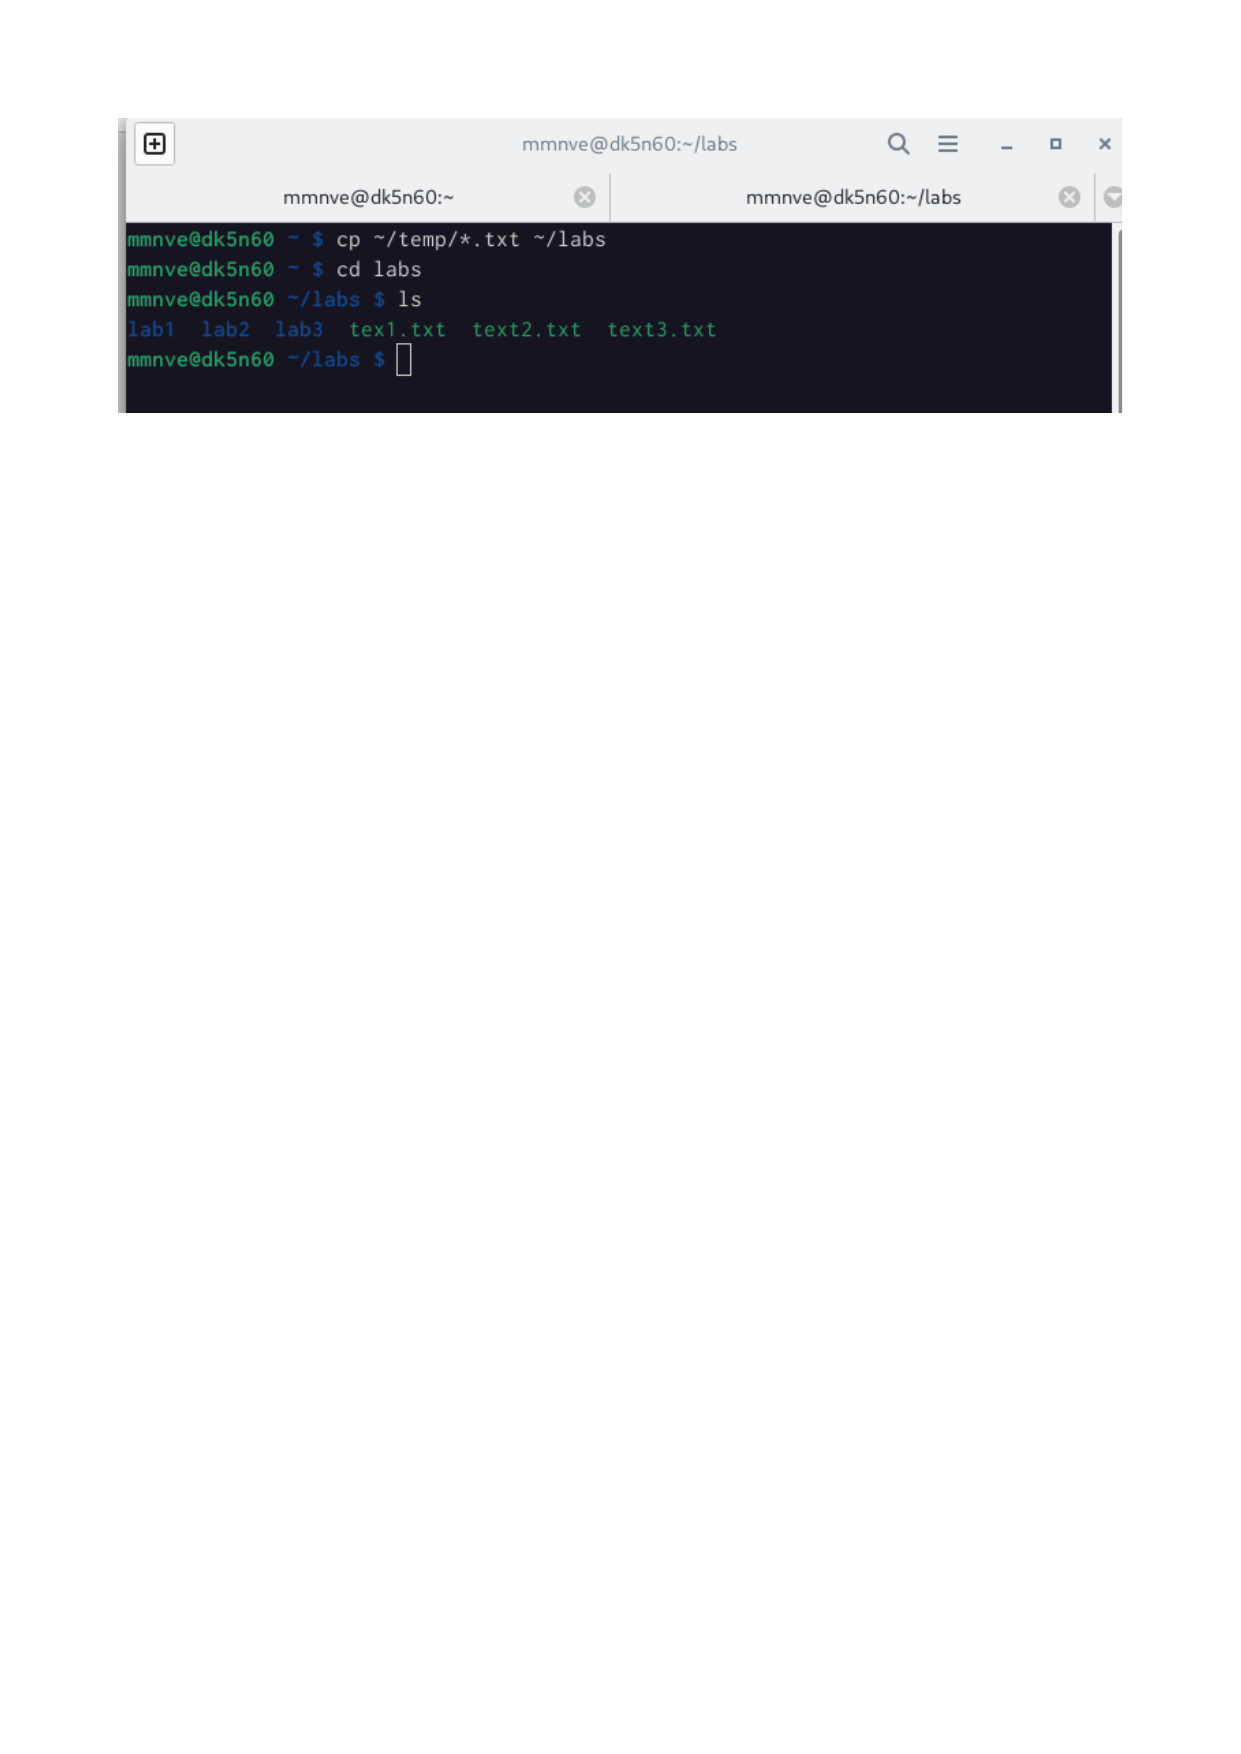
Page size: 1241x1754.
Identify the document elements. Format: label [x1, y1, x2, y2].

picture [118, 118, 1123, 413]
